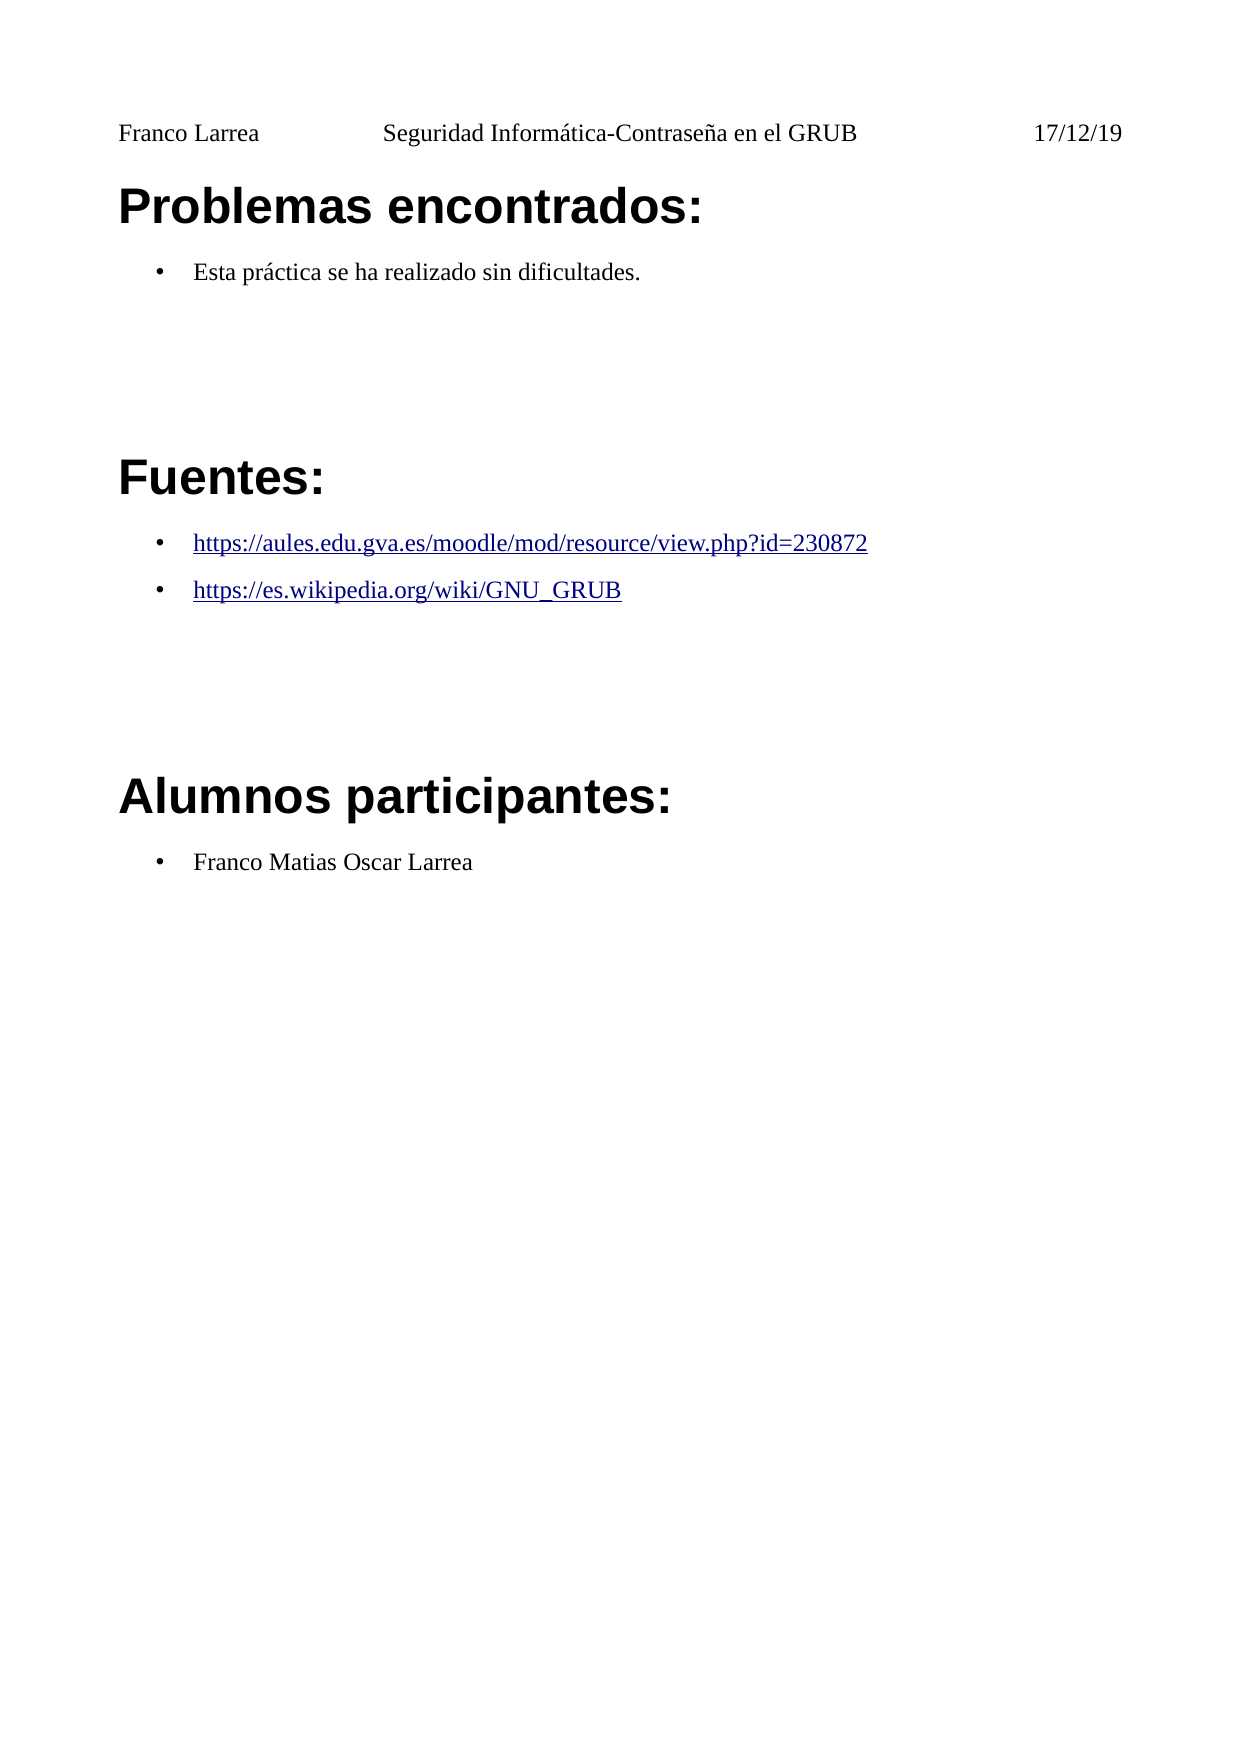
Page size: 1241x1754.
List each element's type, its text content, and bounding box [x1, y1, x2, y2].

list Esta práctica se ha realizado sin dificultades. [156, 257, 1122, 286]
text Alumnos participantes: [118, 766, 1122, 823]
text Fuentes: [118, 447, 1122, 505]
list Franco Matias Oscar Larrea [156, 847, 1122, 875]
list https://es.wikipedia.org/wiki/GNU_GRUB [156, 576, 1122, 604]
text Problemas encontrados: [118, 176, 1122, 234]
list https://aules.edu.gva.es/moodle/mod/resource/view.php?id=230872 [156, 528, 1122, 557]
